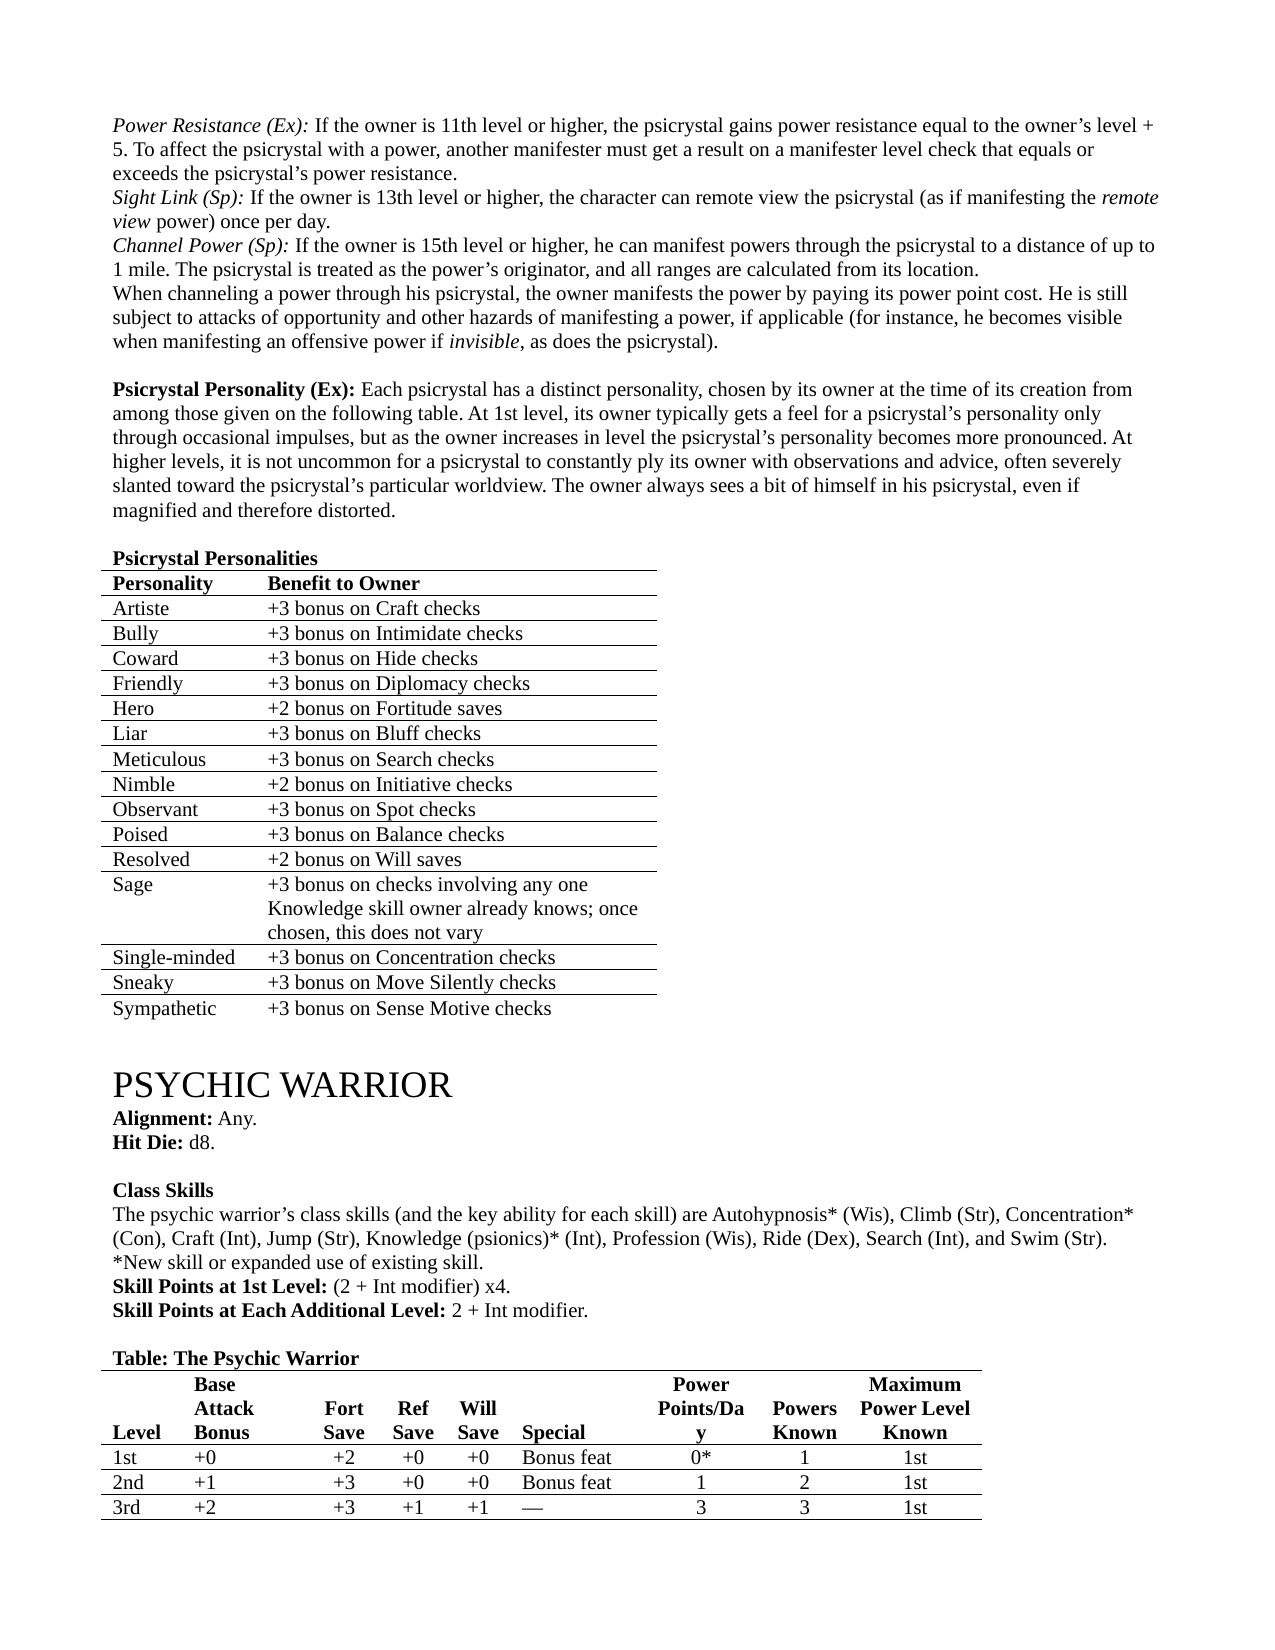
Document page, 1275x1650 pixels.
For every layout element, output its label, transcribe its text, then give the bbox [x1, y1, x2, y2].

table_cell Poised [101, 822, 256, 846]
table_cell Benefit to Owner [256, 571, 657, 595]
table_cell 2 [761, 1470, 848, 1494]
table_cell +3 bonus on Sense Motive checks [256, 995, 657, 1019]
table_cell Observant [101, 797, 256, 821]
table_cell +2 [183, 1495, 307, 1519]
table_cell +3 bonus on Craft checks [256, 596, 657, 620]
table_cell Maximum Power Level Known [848, 1371, 982, 1444]
table_cell 1st [848, 1495, 982, 1519]
text Skill Points at Each Additional Level: 2 + Int modifier. [112, 1298, 1162, 1322]
table_cell 3rd [101, 1495, 183, 1519]
table_cell 0* [641, 1445, 761, 1469]
table_cell +0 [446, 1470, 511, 1494]
text *New skill or expanded use of existing skill. [112, 1250, 1162, 1274]
table_cell +2 bonus on Will saves [256, 847, 657, 871]
subtitle Class Skills [112, 1178, 1162, 1202]
text Skill Points at 1st Level: (2 + Int modifier) x4. [112, 1274, 1162, 1298]
table_cell — [511, 1495, 641, 1519]
table_cell Sympathetic [101, 995, 256, 1019]
table_header Psicrystal Personalities [101, 546, 657, 570]
table_cell Nimble [101, 772, 256, 796]
table_cell +3 bonus on checks involving any one Knowledge skill owner already knows; once chosen, this does not vary [256, 872, 657, 944]
table_cell +2 bonus on Initiative checks [256, 772, 657, 796]
text Sight Link (Sp): If the owner is 13th level or higher, the character can remote view the psicrystal (as if manifesting the remote view power) once per day. [112, 185, 1162, 233]
table_cell +3 bonus on Balance checks [256, 822, 657, 846]
table_cell Hero [101, 696, 256, 720]
table_cell +2 [308, 1445, 381, 1469]
text When channeling a power through his psicrystal, the owner manifests the power by paying its power point cost. He is still subject to attacks of opportunity and other hazards of manifesting a power, if applicable (for instance, he becomes visible when manifesting an offensive power if invisible, as does the psicrystal). [112, 281, 1162, 353]
table_cell +3 bonus on Spot checks [256, 797, 657, 821]
table_cell Sage [101, 872, 256, 944]
table_cell +3 bonus on Search checks [256, 746, 657, 771]
text Power Resistance (Ex): If the owner is 11th level or higher, the psicrystal gains power resistance equal to the owner’s level + 5. To affect the psicrystal with a power, another manifester must get a result on a manifester level check that equals or exceeds the psicrystal’s power resistance. [112, 112, 1162, 185]
table_cell 2nd [101, 1470, 183, 1494]
table_cell Ref Save [381, 1371, 446, 1444]
table_cell Friendly [101, 671, 256, 695]
table_cell Powers Known [761, 1371, 848, 1444]
table_cell +3 bonus on Diplomacy checks [256, 671, 657, 695]
table_cell +3 [308, 1495, 381, 1519]
table_cell +1 [381, 1495, 446, 1519]
table_cell Single-minded [101, 945, 256, 969]
text Psicrystal Personality (Ex): Each psicrystal has a distinct personality, chosen by its owner at the time of its creation from among those given on the following table. At 1st level, its owner typically gets a feel for a psicrystal’s personality only through occasional impulses, but as the owner increases in level the psicrystal’s personality becomes more pronounced. At higher levels, it is not uncommon for a psicrystal to constantly ply its owner with observations and advice, often severely slanted toward the psicrystal’s particular worldview. The owner always sees a bit of himself in his psicrystal, even if magnified and therefore distorted. [112, 377, 1162, 522]
table_cell +1 [446, 1495, 511, 1519]
table_cell +0 [446, 1445, 511, 1469]
table_cell Special [511, 1371, 641, 1444]
table_cell Level [101, 1371, 183, 1444]
table_cell Liar [101, 721, 256, 745]
table_cell +3 bonus on Bluff checks [256, 721, 657, 745]
text Alignment: Any. [112, 1106, 1162, 1130]
table_cell 1st [101, 1445, 183, 1469]
table_cell Artiste [101, 596, 256, 620]
table_cell 1st [848, 1470, 982, 1494]
table_cell +1 [183, 1470, 307, 1494]
table_cell Resolved [101, 847, 256, 871]
table_cell +3 bonus on Move Silently checks [256, 970, 657, 994]
table_cell +3 [308, 1470, 381, 1494]
table_cell Bonus feat [511, 1470, 641, 1494]
text Hit Die: d8. [112, 1130, 1162, 1154]
table_cell Coward [101, 646, 256, 670]
table_cell Base Attack Bonus [183, 1371, 307, 1444]
table_cell +3 bonus on Hide checks [256, 646, 657, 670]
table_cell +0 [183, 1445, 307, 1469]
table_cell Meticulous [101, 746, 256, 771]
text Channel Power (Sp): If the owner is 15th level or higher, he can manifest powers through the psicrystal to a distance of up to 1 mile. The psicrystal is treated as the power’s originator, and all ranges are calculated from its location. [112, 233, 1162, 281]
table_cell 1 [761, 1445, 848, 1469]
table_cell Bully [101, 621, 256, 645]
table_cell Power Points/Day [641, 1371, 761, 1444]
table_cell 1 [641, 1470, 761, 1494]
table_cell Personality [101, 571, 256, 595]
table_cell 3 [761, 1495, 848, 1519]
table_cell +2 bonus on Fortitude saves [256, 696, 657, 720]
table_cell +0 [381, 1445, 446, 1469]
table_cell Fort Save [308, 1371, 381, 1444]
table_cell +0 [381, 1470, 446, 1494]
table_cell Bonus feat [511, 1445, 641, 1469]
table_header Table: The Psychic Warrior [101, 1346, 982, 1370]
table_cell +3 bonus on Concentration checks [256, 945, 657, 969]
table_cell +3 bonus on Intimidate checks [256, 621, 657, 645]
table_cell 1st [848, 1445, 982, 1469]
table_cell 3 [641, 1495, 761, 1519]
table_cell Sneaky [101, 970, 256, 994]
text PSYCHIC WARRIOR [112, 1063, 1162, 1106]
table_cell Will Save [446, 1371, 511, 1444]
text The psychic warrior’s class skills (and the key ability for each skill) are Autohypnosis* (Wis), Climb (Str), Concentration* (Con), Craft (Int), Jump (Str), Knowledge (psionics)* (Int), Profession (Wis), Ride (Dex), Search (Int), and Swim (Str). [112, 1202, 1162, 1250]
